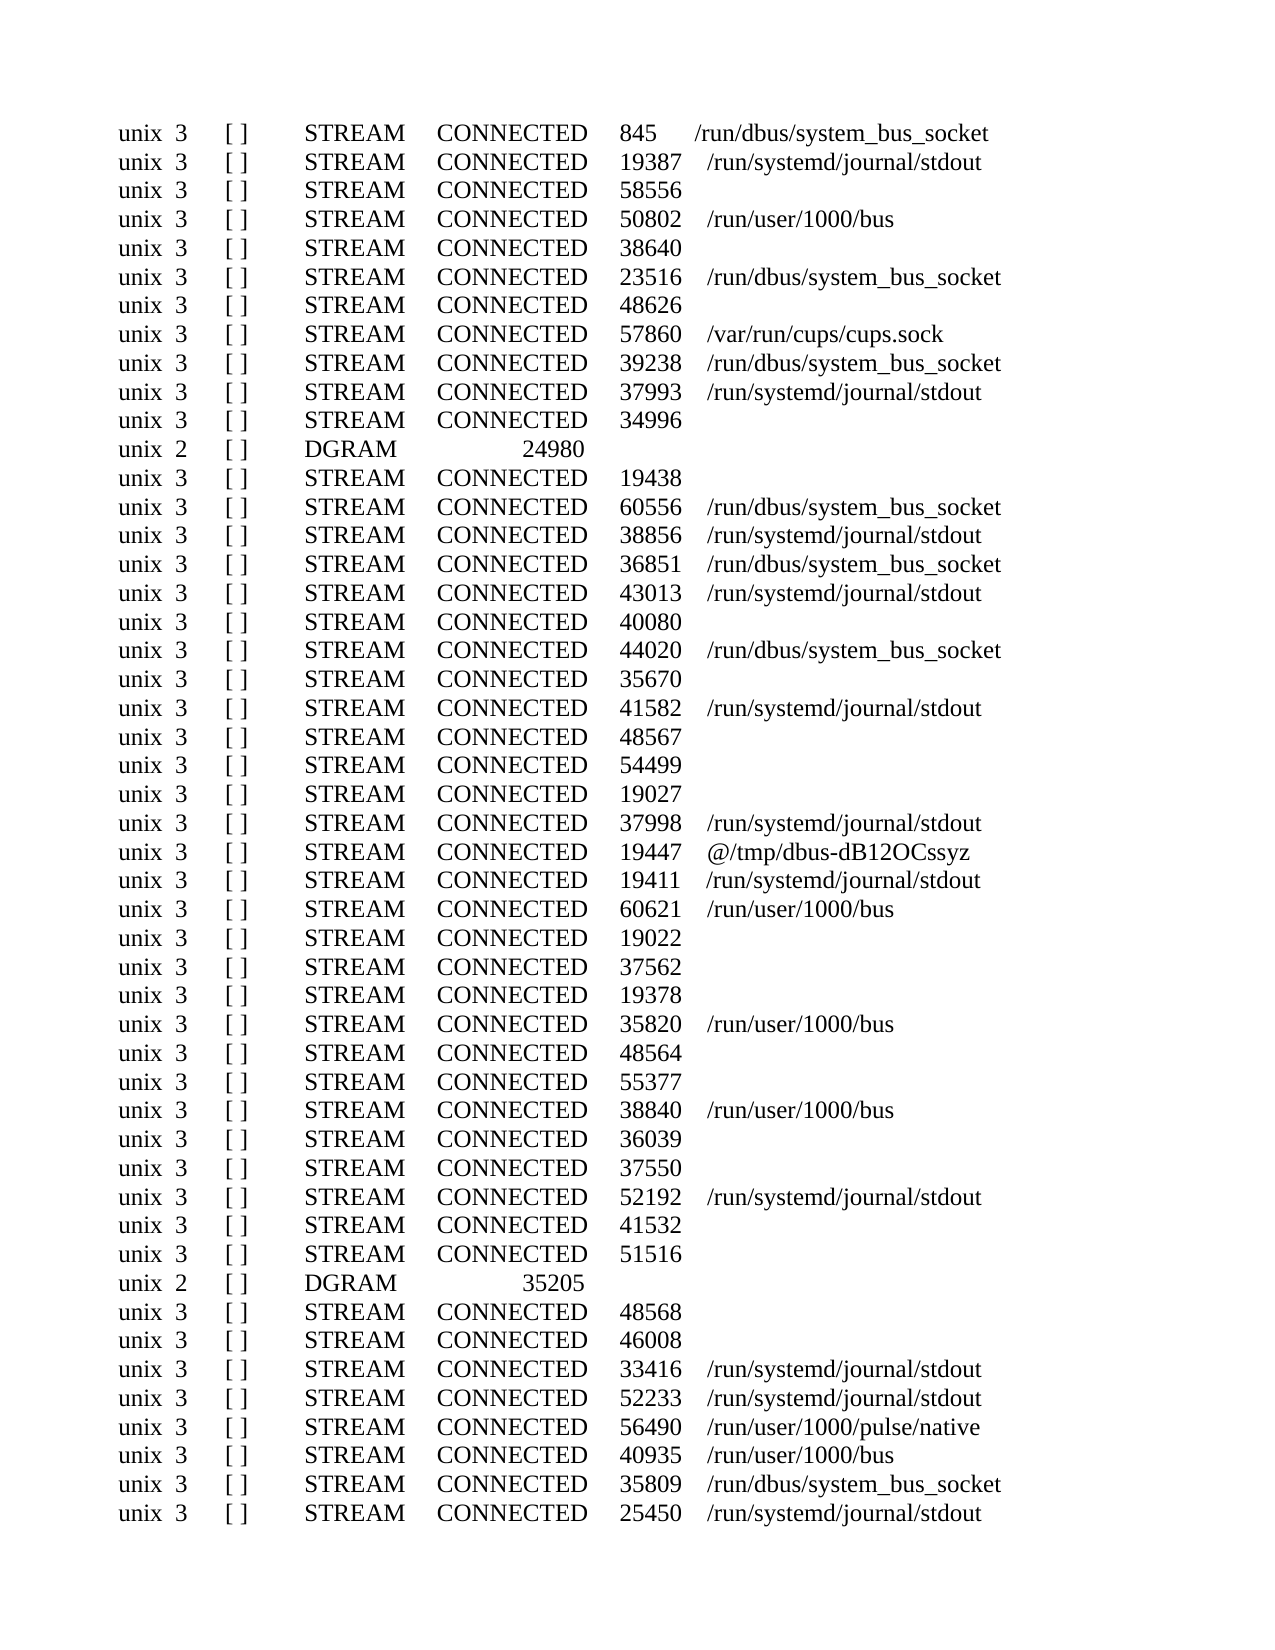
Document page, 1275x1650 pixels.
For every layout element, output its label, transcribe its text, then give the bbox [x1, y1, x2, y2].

text unix 3 [ ] STREAM CONNECTED 48567 [118, 722, 1157, 751]
text unix 3 [ ] STREAM CONNECTED 38640 [118, 233, 1157, 262]
text unix 3 [ ] STREAM CONNECTED 19438 [118, 463, 1157, 492]
text unix 3 [ ] STREAM CONNECTED 25450 /run/systemd/journal/stdout [118, 1498, 1157, 1527]
text unix 3 [ ] STREAM CONNECTED 43013 /run/systemd/journal/stdout [118, 578, 1157, 607]
text unix 3 [ ] STREAM CONNECTED 37562 [118, 952, 1157, 981]
text unix 3 [ ] STREAM CONNECTED 55377 [118, 1067, 1157, 1096]
text unix 3 [ ] STREAM CONNECTED 37993 /run/systemd/journal/stdout [118, 377, 1157, 406]
text unix 3 [ ] STREAM CONNECTED 19387 /run/systemd/journal/stdout [118, 147, 1157, 176]
text unix 3 [ ] STREAM CONNECTED 41532 [118, 1211, 1157, 1239]
text unix 3 [ ] STREAM CONNECTED 19022 [118, 923, 1157, 952]
text unix 3 [ ] STREAM CONNECTED 48626 [118, 291, 1157, 319]
text unix 3 [ ] STREAM CONNECTED 19378 [118, 981, 1157, 1009]
text unix 3 [ ] STREAM CONNECTED 38856 /run/systemd/journal/stdout [118, 521, 1157, 549]
text unix 3 [ ] STREAM CONNECTED 36851 /run/dbus/system_bus_socket [118, 549, 1157, 578]
text unix 3 [ ] STREAM CONNECTED 38840 /run/user/1000/bus [118, 1096, 1157, 1124]
text unix 3 [ ] STREAM CONNECTED 33416 /run/systemd/journal/stdout [118, 1354, 1157, 1383]
text unix 3 [ ] STREAM CONNECTED 52192 /run/systemd/journal/stdout [118, 1182, 1157, 1211]
text unix 3 [ ] STREAM CONNECTED 54499 [118, 751, 1157, 779]
text unix 3 [ ] STREAM CONNECTED 52233 /run/systemd/journal/stdout [118, 1383, 1157, 1412]
text unix 2 [ ] DGRAM 24980 [118, 434, 1157, 463]
text unix 3 [ ] STREAM CONNECTED 44020 /run/dbus/system_bus_socket [118, 636, 1157, 664]
text unix 3 [ ] STREAM CONNECTED 46008 [118, 1326, 1157, 1354]
text unix 3 [ ] STREAM CONNECTED 34996 [118, 406, 1157, 434]
text unix 3 [ ] STREAM CONNECTED 37998 /run/systemd/journal/stdout [118, 808, 1157, 837]
text unix 3 [ ] STREAM CONNECTED 56490 /run/user/1000/pulse/native [118, 1412, 1157, 1441]
text unix 3 [ ] STREAM CONNECTED 36039 [118, 1124, 1157, 1153]
text unix 3 [ ] STREAM CONNECTED 37550 [118, 1153, 1157, 1182]
text unix 3 [ ] STREAM CONNECTED 845 /run/dbus/system_bus_socket [118, 118, 1157, 147]
text unix 3 [ ] STREAM CONNECTED 57860 /var/run/cups/cups.sock [118, 319, 1157, 348]
text unix 3 [ ] STREAM CONNECTED 41582 /run/systemd/journal/stdout [118, 693, 1157, 722]
text unix 3 [ ] STREAM CONNECTED 50802 /run/user/1000/bus [118, 204, 1157, 233]
text unix 3 [ ] STREAM CONNECTED 35820 /run/user/1000/bus [118, 1009, 1157, 1038]
text unix 3 [ ] STREAM CONNECTED 51516 [118, 1239, 1157, 1268]
text unix 3 [ ] STREAM CONNECTED 19027 [118, 779, 1157, 808]
text unix 3 [ ] STREAM CONNECTED 40080 [118, 607, 1157, 636]
text unix 3 [ ] STREAM CONNECTED 19411 /run/systemd/journal/stdout [118, 866, 1157, 894]
text unix 3 [ ] STREAM CONNECTED 48568 [118, 1297, 1157, 1326]
text unix 3 [ ] STREAM CONNECTED 35809 /run/dbus/system_bus_socket [118, 1469, 1157, 1498]
text unix 3 [ ] STREAM CONNECTED 40935 /run/user/1000/bus [118, 1441, 1157, 1469]
text unix 3 [ ] STREAM CONNECTED 60621 /run/user/1000/bus [118, 894, 1157, 923]
text unix 3 [ ] STREAM CONNECTED 48564 [118, 1038, 1157, 1067]
text unix 3 [ ] STREAM CONNECTED 19447 @/tmp/dbus-dB12OCssyz [118, 837, 1157, 866]
text unix 2 [ ] DGRAM 35205 [118, 1268, 1157, 1297]
text unix 3 [ ] STREAM CONNECTED 23516 /run/dbus/system_bus_socket [118, 262, 1157, 291]
text unix 3 [ ] STREAM CONNECTED 39238 /run/dbus/system_bus_socket [118, 348, 1157, 377]
text unix 3 [ ] STREAM CONNECTED 35670 [118, 664, 1157, 693]
text unix 3 [ ] STREAM CONNECTED 58556 [118, 176, 1157, 204]
text unix 3 [ ] STREAM CONNECTED 60556 /run/dbus/system_bus_socket [118, 492, 1157, 521]
